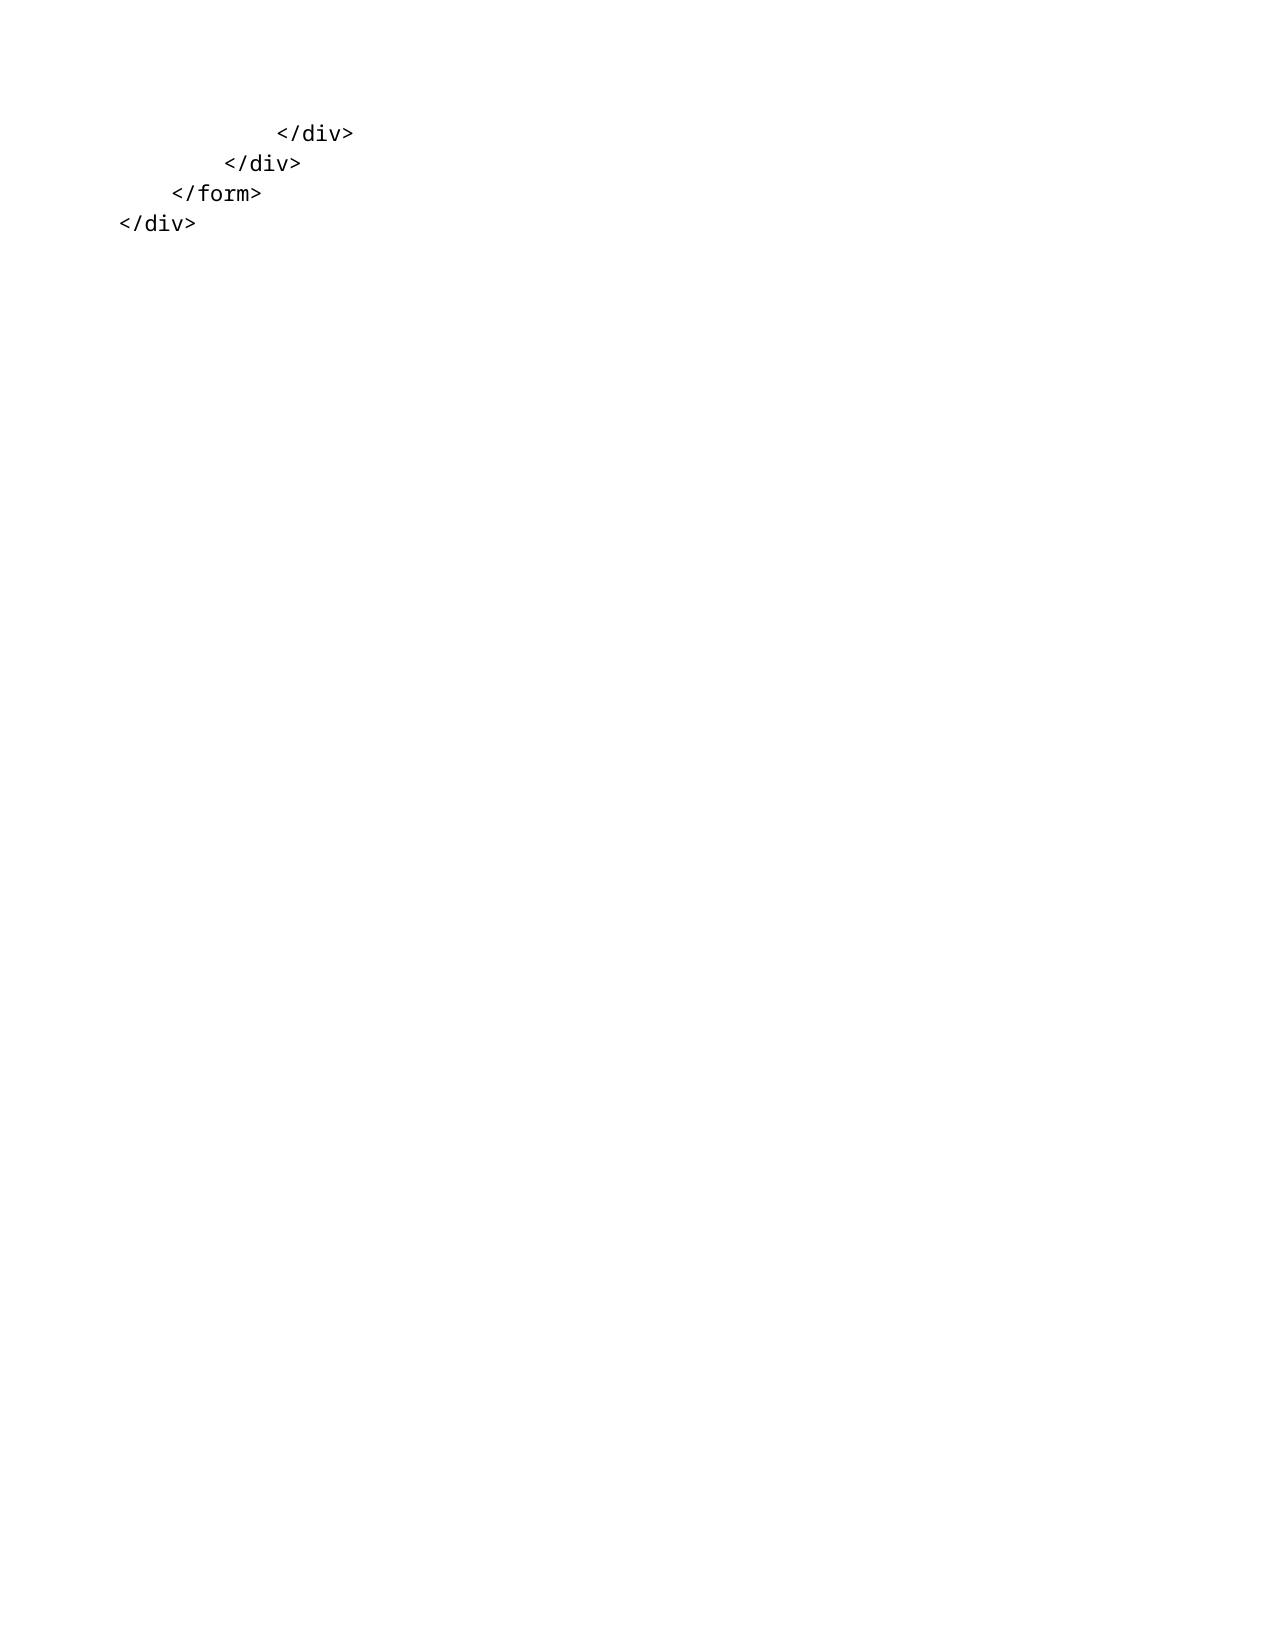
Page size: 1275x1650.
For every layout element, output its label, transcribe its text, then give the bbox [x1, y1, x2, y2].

text </form> [118, 178, 1157, 207]
text </div> [118, 118, 1157, 148]
text </div> [118, 148, 1157, 178]
text </div> [118, 207, 1157, 237]
